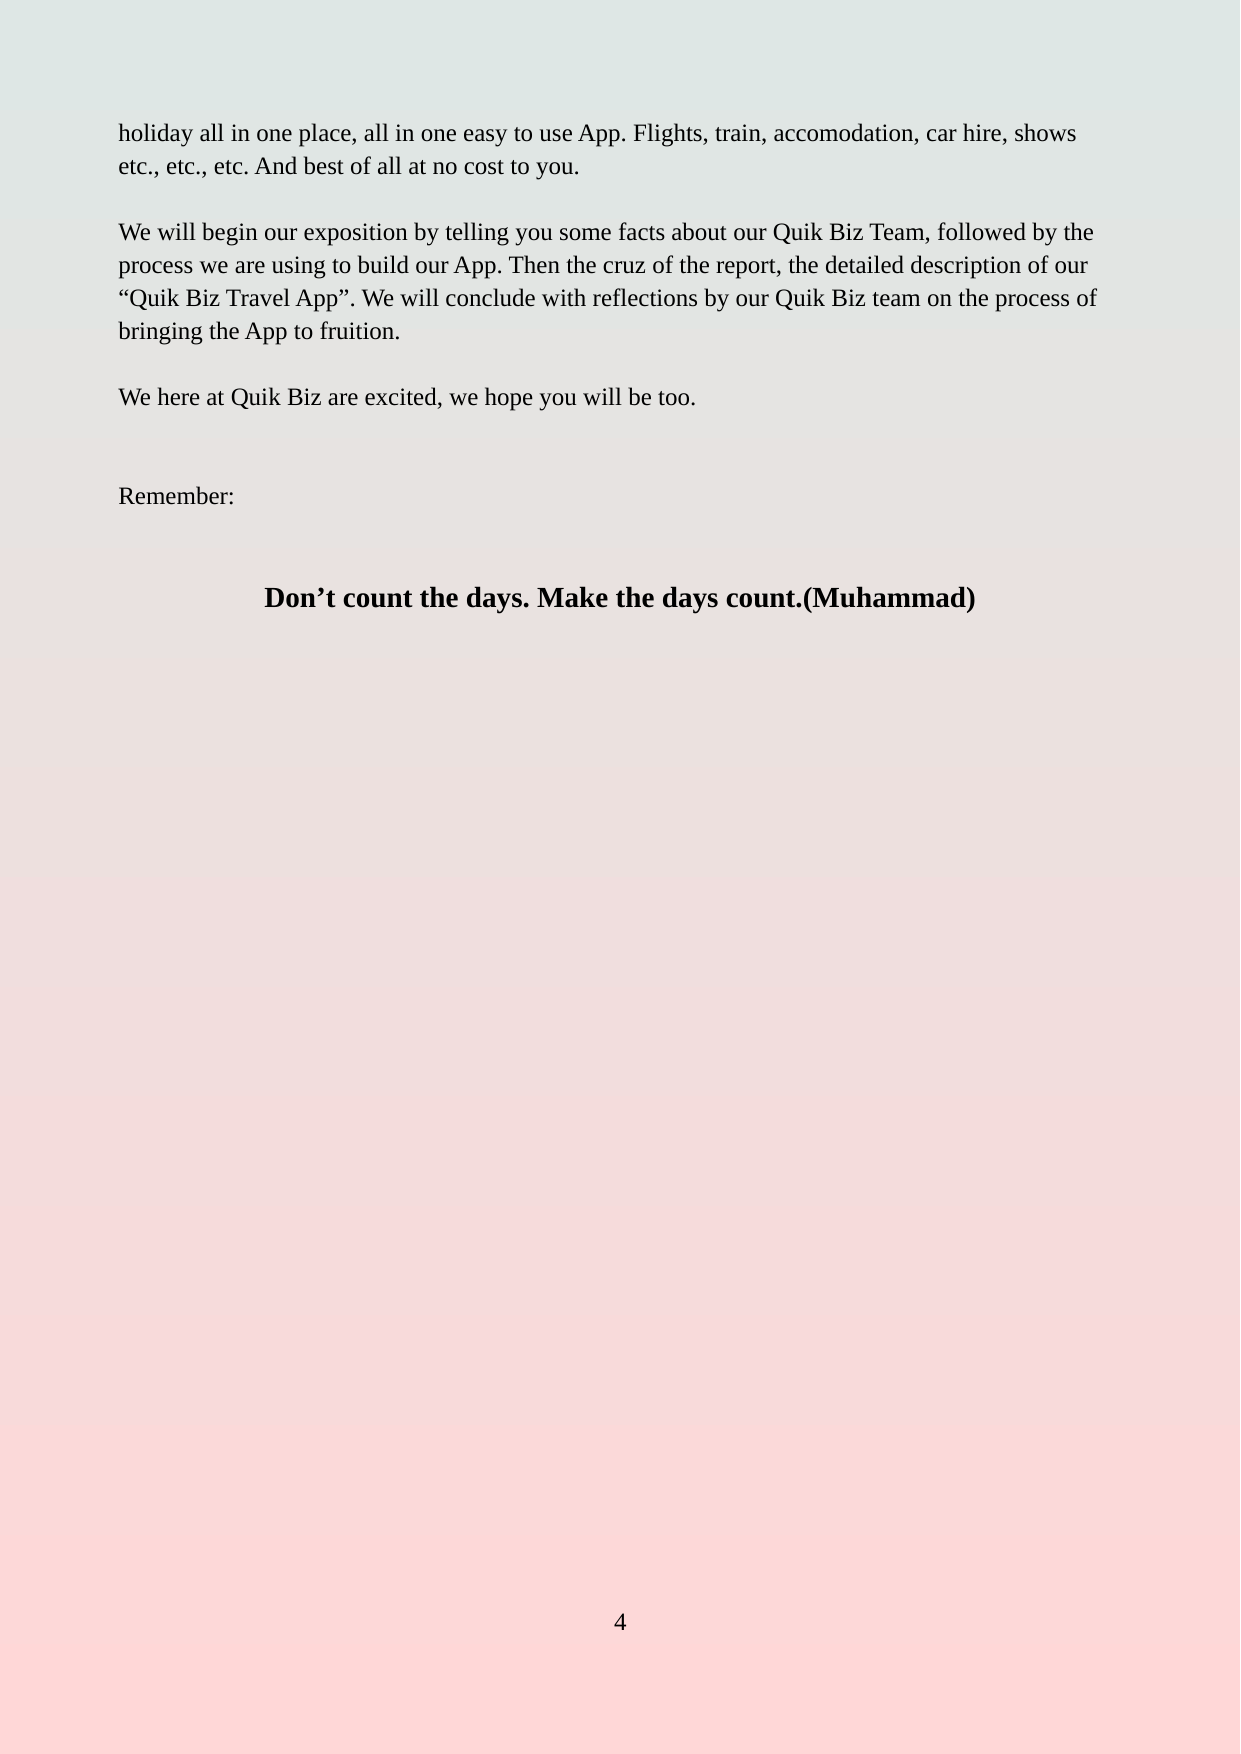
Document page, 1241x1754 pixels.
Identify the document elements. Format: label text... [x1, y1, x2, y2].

text Don’t count the days. Make the days count.(Muhammad) [118, 580, 1122, 614]
text Remember: [118, 481, 1122, 510]
text We will begin our exposition by telling you some facts about our Quik Biz Team, followed by the process we are using to build our App. Then the cruz of the report, the detailed description of our “Quik Biz Travel App”. We will conclude with reflections by our Quik Biz team on the process of bringing the App to fruition. [118, 217, 1122, 345]
text We here at Quik Biz are excited, we hope you will be too. [118, 382, 1122, 411]
text holiday all in one place, all in one easy to use App. Flights, train, accomodation, car hire, shows etc., etc., etc. And best of all at no cost to you. [118, 118, 1122, 180]
